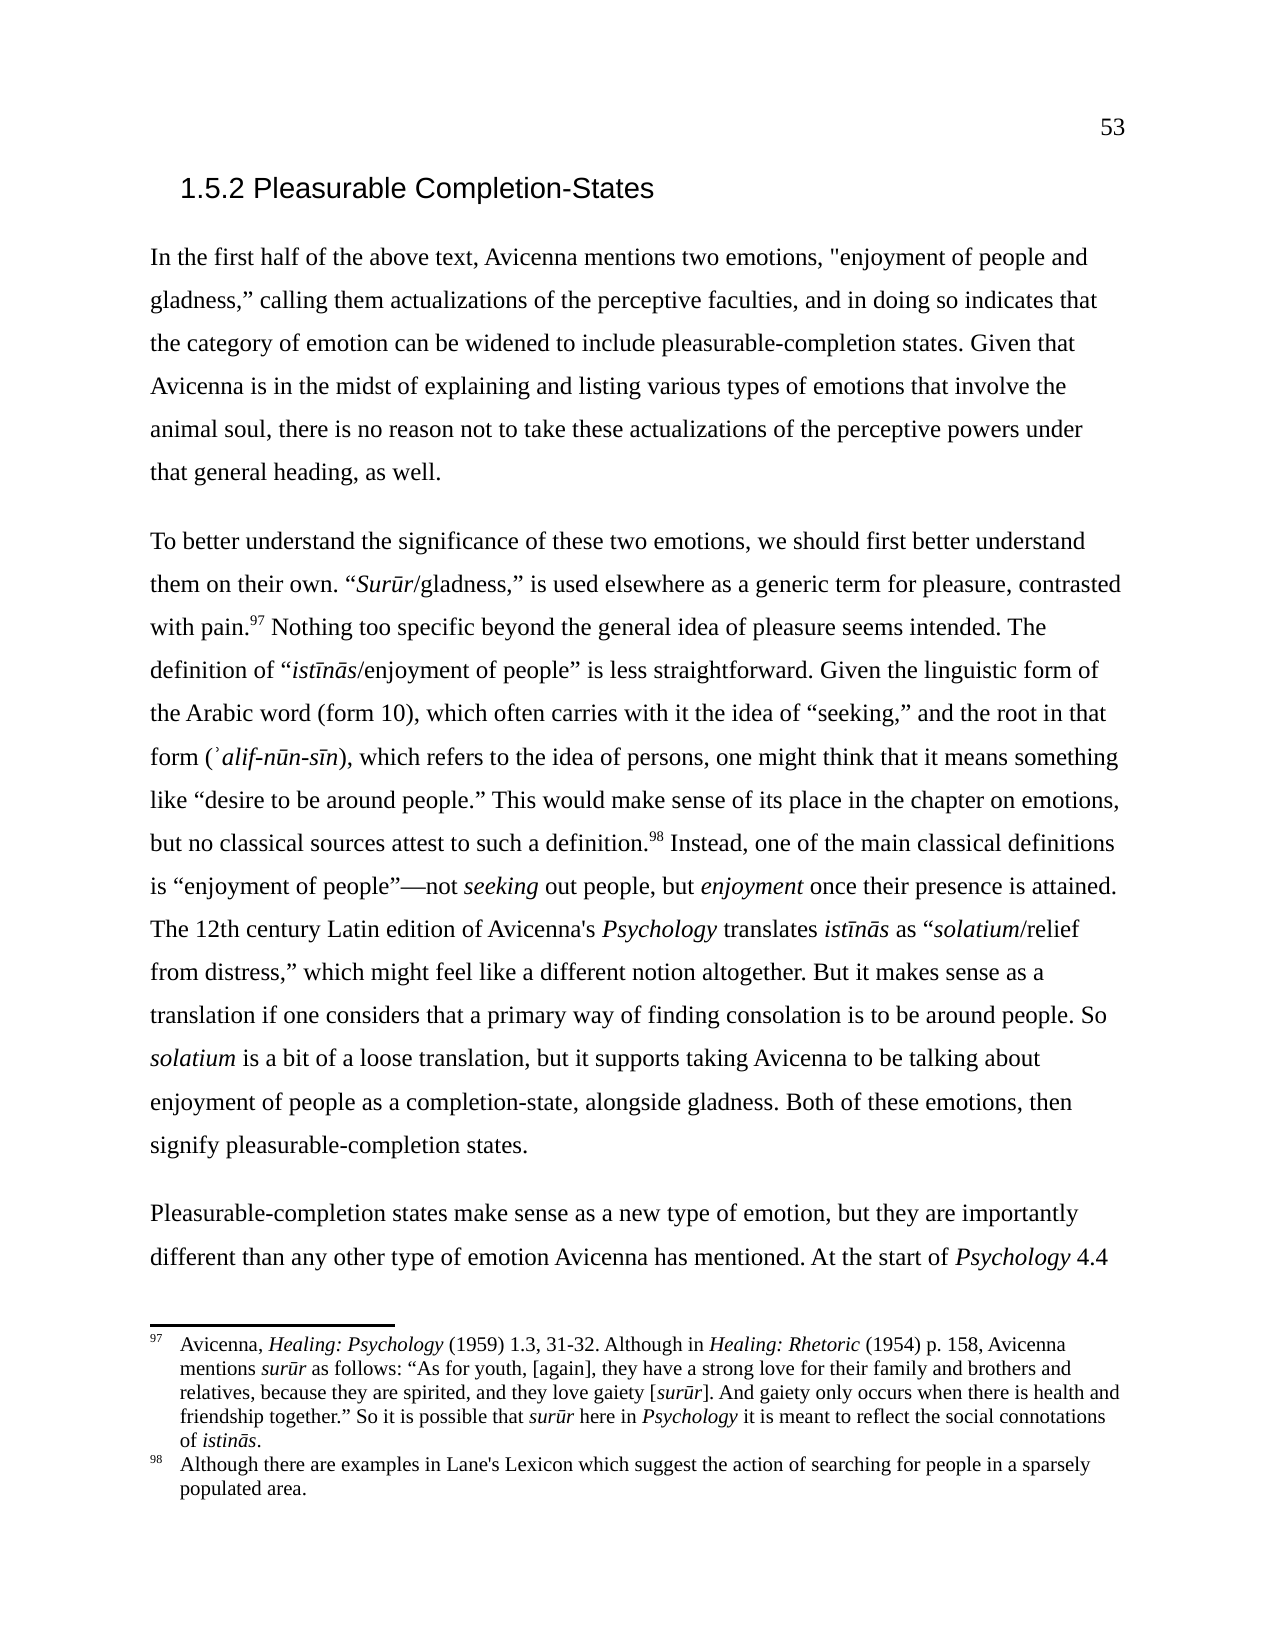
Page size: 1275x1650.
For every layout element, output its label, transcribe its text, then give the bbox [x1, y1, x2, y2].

text In the first half of the above text, Avicenna mentions two emotions, "enjoyment of people and gladness,” calling them actualizations of the perceptive faculties, and in doing so indicates that the category of emotion can be widened to include pleasurable-completion states. Given that Avicenna is in the midst of explaining and listing various types of emotions that involve the animal soul, there is no reason not to take these actualizations of the perceptive powers under that general heading, as well. [150, 242, 1125, 486]
text Pleasurable-completion states make sense as a new type of emotion, but they are importantly different than any other type of emotion Avicenna has mentioned. At the start of Psychology 4.4 [150, 1198, 1125, 1270]
subtitle 1.5.2 Pleasurable Completion-States [180, 171, 1125, 204]
text Although there are examples in Lane's Lexicon which suggest the action of searching for people in a sparsely populated area. [150, 1452, 1125, 1500]
text Avicenna, Healing: Psychology (1959) 1.3, 31-32. Although in Healing: Rhetoric (1954) p. 158, Avicenna mentions surūr as follows: “As for youth, [again], they have a strong love for their family and brothers and relatives, because they are spirited, and they love gaiety [surūr]. And gaiety only occurs when there is health and friendship together.” So it is possible that surūr here in Psychology it is meant to reflect the social connotations of istinās. [150, 1332, 1125, 1452]
text To better understand the significance of these two emotions, we should first better understand them on their own. “Surūr/gladness,” is used elsewhere as a generic term for pleasure, contrasted with pain. Nothing too specific beyond the general idea of pleasure seems intended. The definition of “istīnās/enjoyment of people” is less straightforward. Given the linguistic form of the Arabic word (form 10), which often carries with it the idea of “seeking,” and the root in that form (ʾalif-nūn-sīn), which refers to the idea of persons, one might think that it means something like “desire to be around people.” This would make sense of its place in the chapter on emotions, but no classical sources attest to such a definition. Instead, one of the main classical definitions is “enjoyment of people”―not seeking out people, but enjoyment once their presence is attained. The 12th century Latin edition of Avicenna's Psychology translates istīnās as “solatium/relief from distress,” which might feel like a different notion altogether. But it makes sense as a translation if one considers that a primary way of finding consolation is to be around people. So solatium is a bit of a loose translation, but it supports taking Avicenna to be talking about enjoyment of people as a completion-state, alongside gladness. Both of these emotions, then signify pleasurable-completion states. [150, 526, 1125, 1158]
